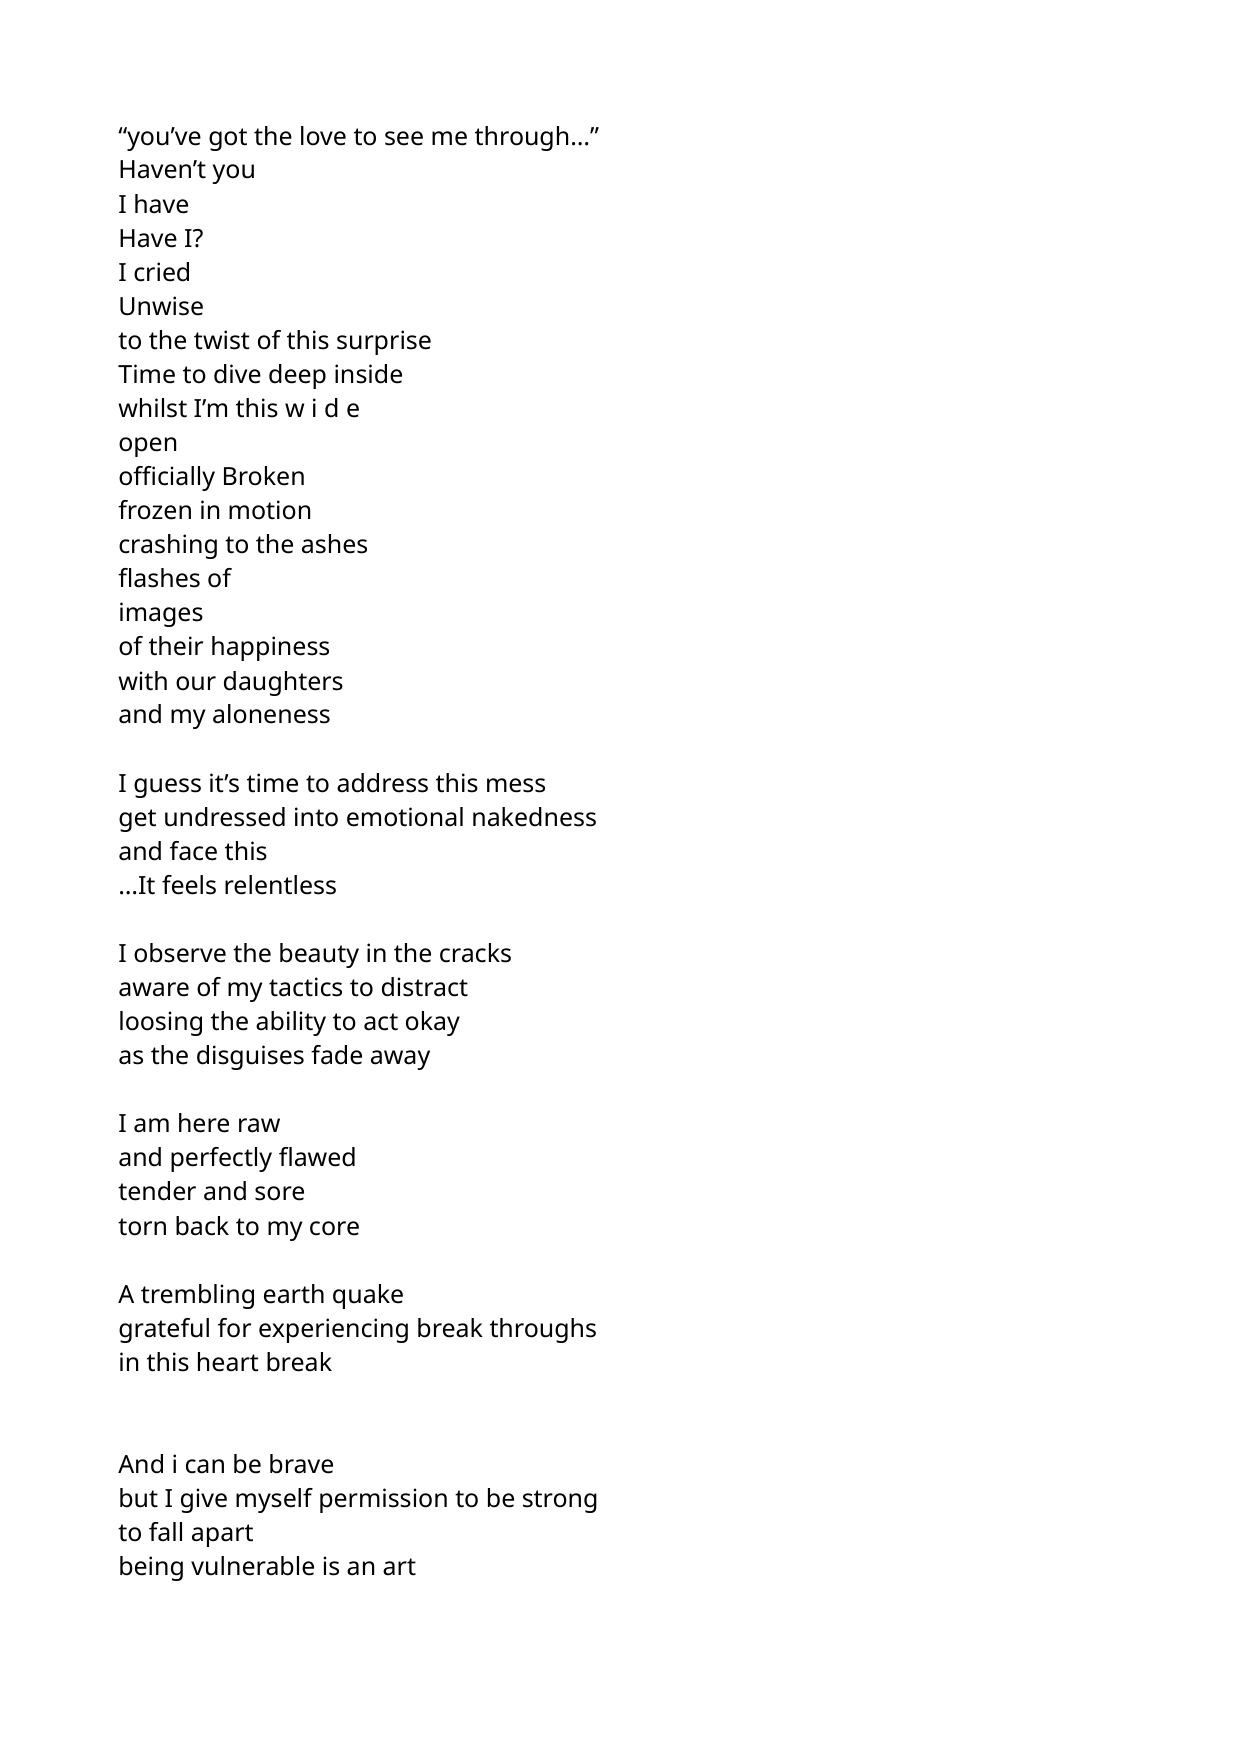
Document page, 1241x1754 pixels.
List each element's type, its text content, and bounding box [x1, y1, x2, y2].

text open [118, 425, 1122, 459]
text Have I? [118, 220, 1122, 254]
text as the disguises fade away [118, 1038, 1122, 1072]
text …It feels relentless [118, 867, 1122, 902]
text but I give myself permission to be strong [118, 1481, 1122, 1515]
text A trembling earth quake [118, 1276, 1122, 1310]
text frozen in motion [118, 493, 1122, 527]
text of their happiness [118, 629, 1122, 663]
text loosing the ability to act okay [118, 1004, 1122, 1038]
text Time to dive deep inside [118, 357, 1122, 391]
text officially Broken [118, 459, 1122, 493]
text And i can be brave [118, 1447, 1122, 1481]
text get undressed into emotional nakedness [118, 799, 1122, 833]
text I observe the beauty in the cracks [118, 936, 1122, 970]
text with our daughters [118, 663, 1122, 697]
text and face this [118, 833, 1122, 867]
text flashes of [118, 561, 1122, 595]
text whilst I’m this w i d e [118, 391, 1122, 425]
text images [118, 595, 1122, 629]
text in this heart break [118, 1344, 1122, 1378]
text to the twist of this surprise [118, 322, 1122, 357]
text I cried [118, 254, 1122, 288]
text grateful for experiencing break throughs [118, 1310, 1122, 1344]
text tender and sore [118, 1174, 1122, 1208]
text “you’ve got the love to see me through…” [118, 118, 1122, 152]
text I have [118, 186, 1122, 220]
text I am here raw [118, 1106, 1122, 1140]
text being vulnerable is an art [118, 1549, 1122, 1583]
text I guess it’s time to address this mess [118, 765, 1122, 799]
text Unwise [118, 288, 1122, 322]
text torn back to my core [118, 1208, 1122, 1242]
text and perfectly flawed [118, 1140, 1122, 1174]
text Haven’t you [118, 152, 1122, 186]
text aware of my tactics to distract [118, 970, 1122, 1004]
text and my aloneness [118, 697, 1122, 731]
text crashing to the ashes [118, 527, 1122, 561]
text to fall apart [118, 1515, 1122, 1549]
